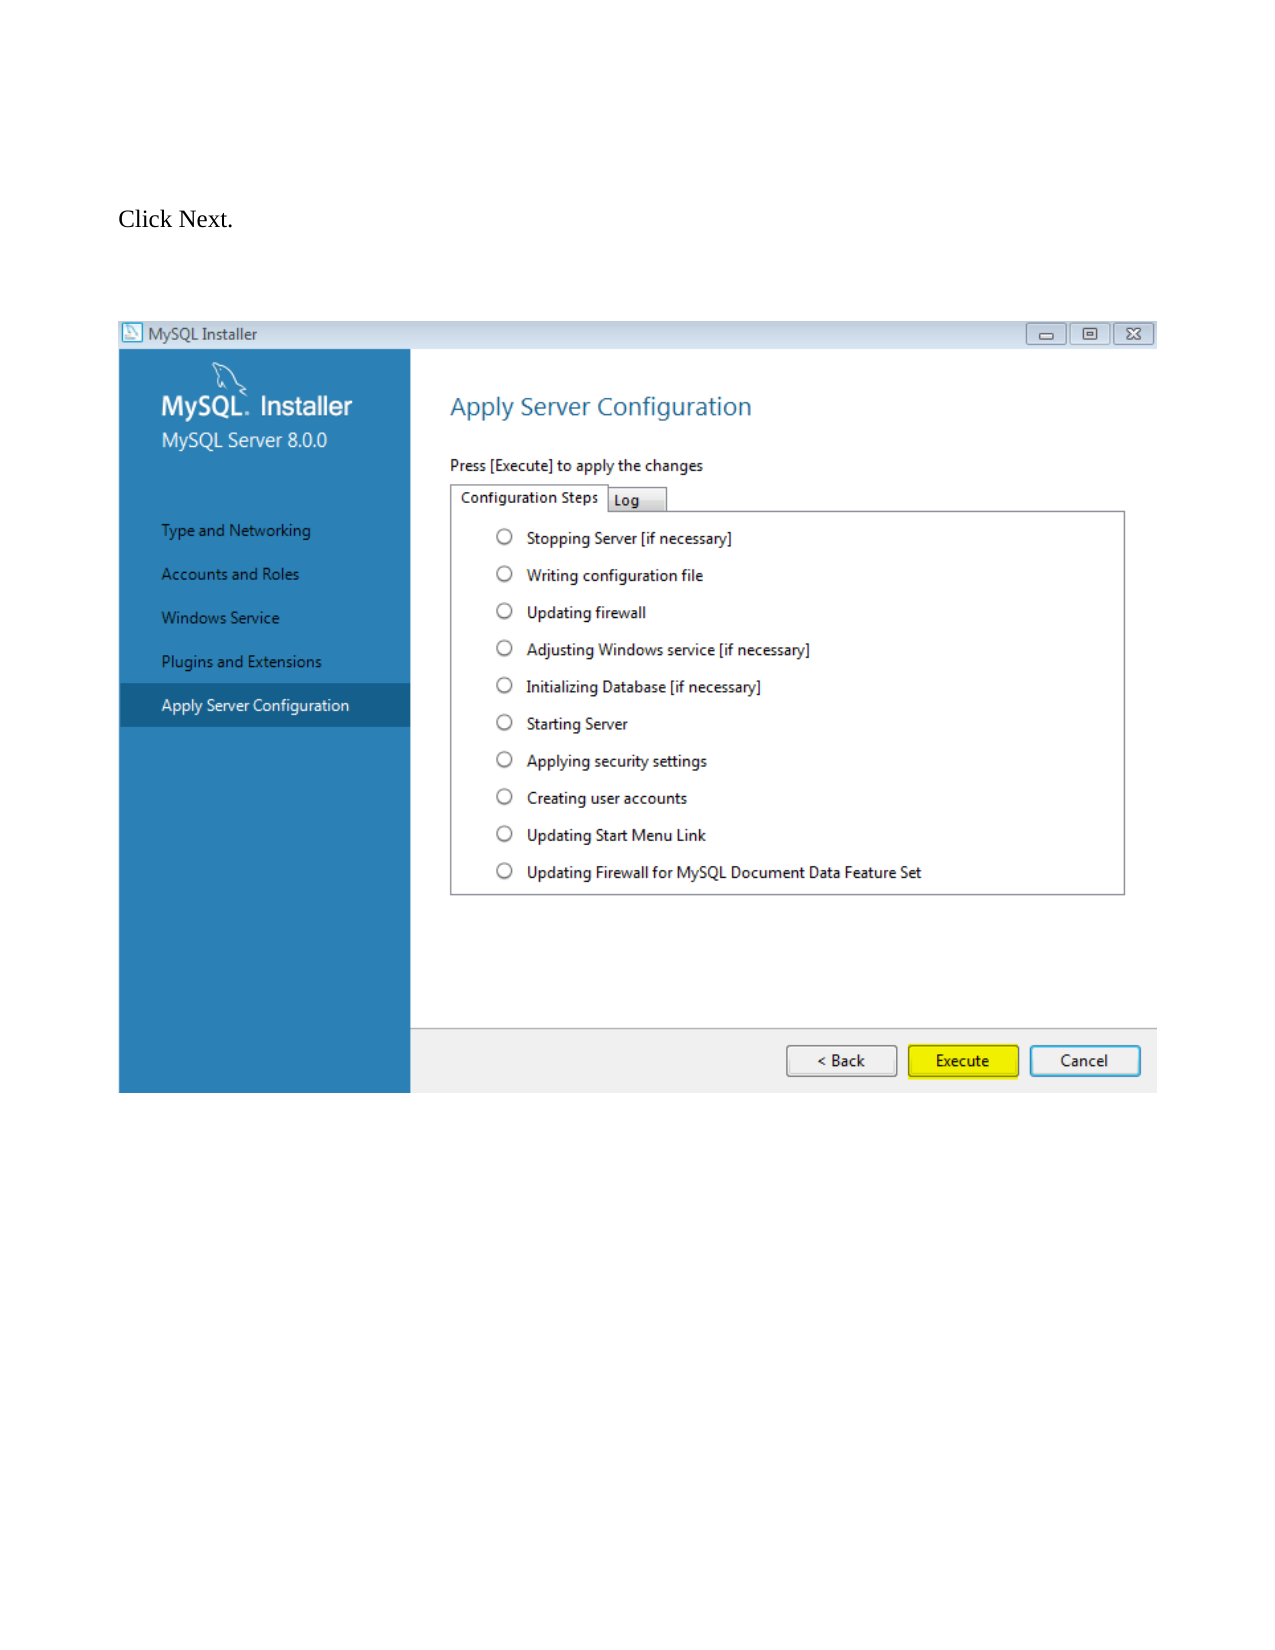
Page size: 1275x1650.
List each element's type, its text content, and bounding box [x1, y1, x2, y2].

picture [118, 321, 1157, 1093]
text Click Next. [118, 204, 1157, 233]
